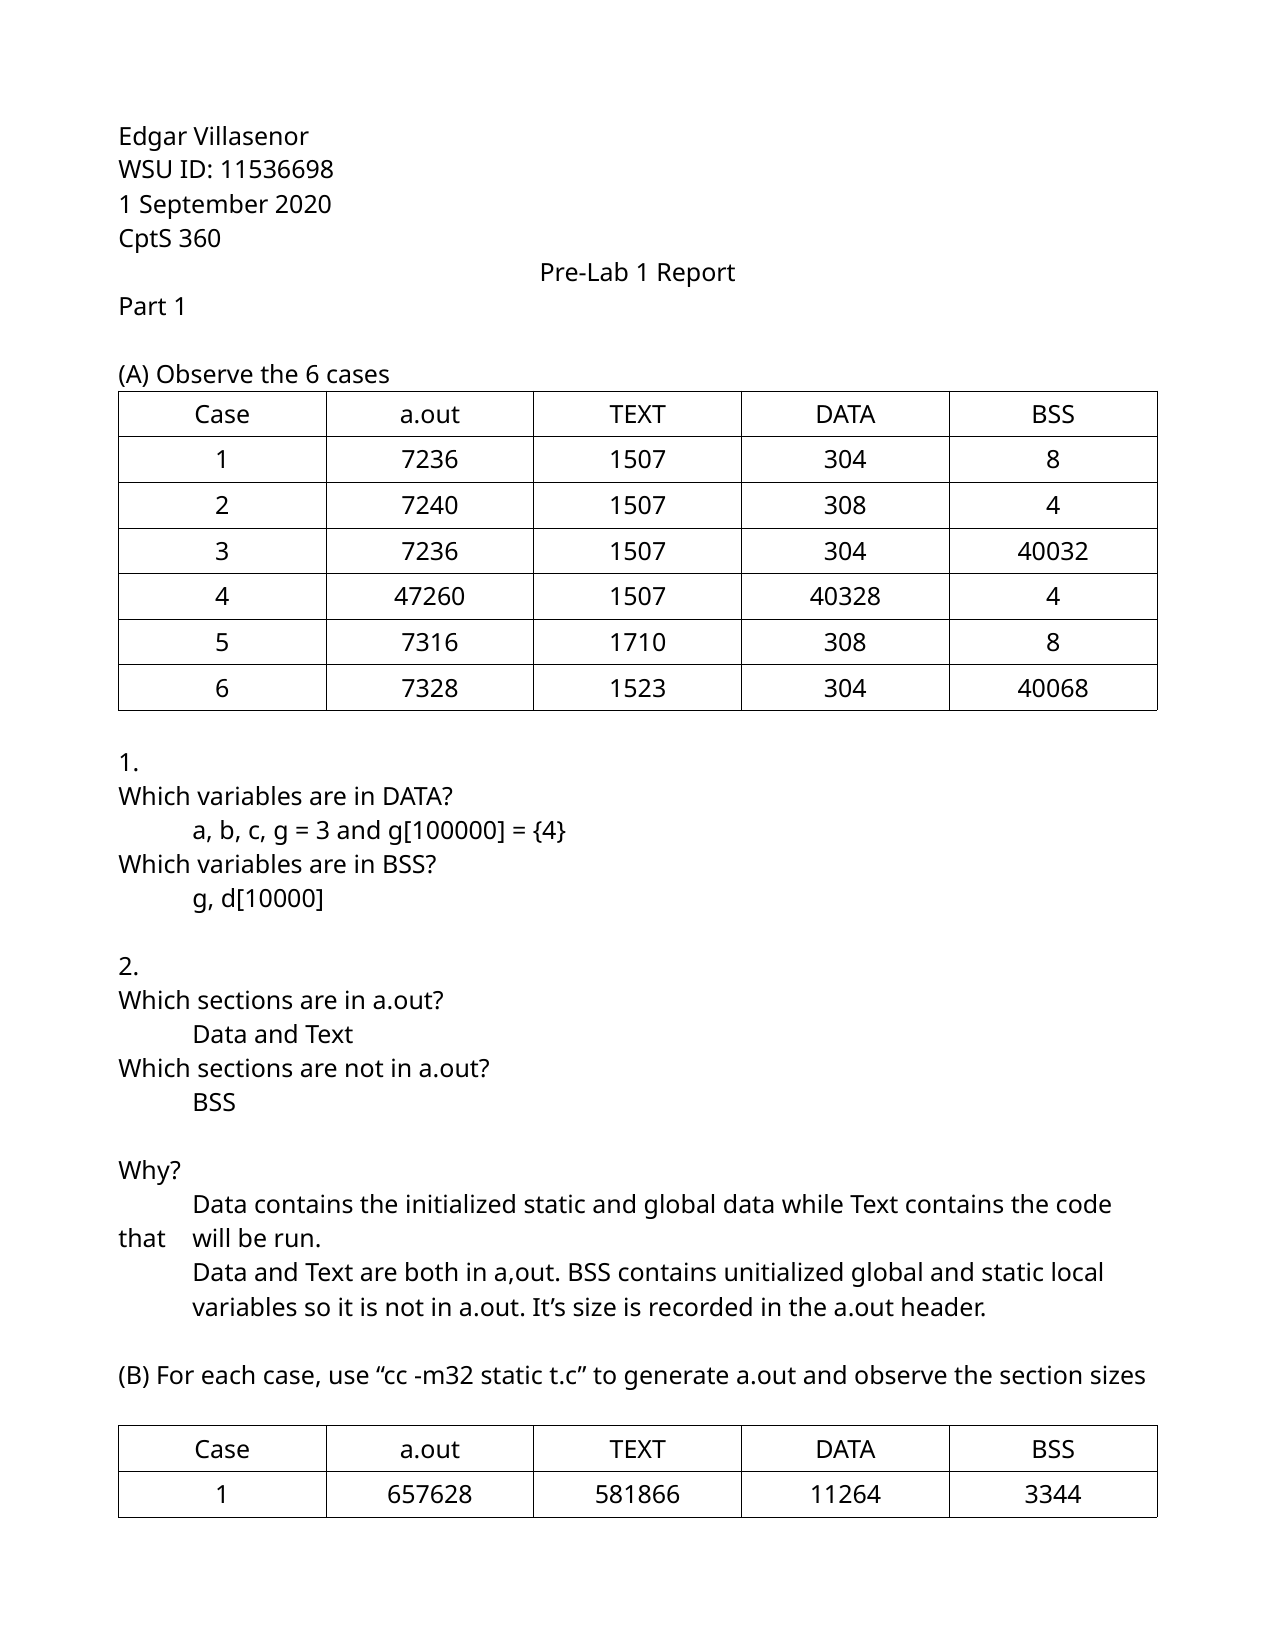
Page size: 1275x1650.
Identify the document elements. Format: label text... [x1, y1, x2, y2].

text 2. [118, 948, 1157, 983]
table_header Case [119, 1426, 326, 1471]
text Which sections are not in a.out? [118, 1051, 1157, 1085]
table_cell 7236 [327, 437, 533, 482]
table_cell 40068 [950, 665, 1157, 710]
text Why? [118, 1153, 1157, 1187]
table_cell 1523 [534, 665, 741, 710]
table_cell 581866 [534, 1472, 741, 1517]
text a, b, c, g = 3 and g[100000] = {4} [118, 812, 1157, 846]
text g, d[10000] [118, 880, 1157, 914]
table_cell 5 [119, 620, 326, 664]
table_cell 304 [742, 529, 949, 573]
table_cell 3 [119, 529, 326, 573]
text Data and Text are both in a,out. BSS contains unitialized global and static local variables so it is not in a.out. It’s size is recorded in the a.out header. [118, 1255, 1157, 1323]
text 1. [118, 744, 1157, 778]
table_cell 1507 [534, 483, 741, 527]
text Part 1 [118, 288, 1157, 322]
table_cell 7328 [327, 665, 533, 710]
table_header DATA [742, 392, 949, 436]
text 1 September 2020 [118, 186, 1157, 220]
table_cell 11264 [742, 1472, 949, 1517]
table_cell 304 [742, 437, 949, 482]
text (A) Observe the 6 cases [118, 357, 1157, 391]
table_cell 3344 [950, 1472, 1157, 1517]
text Edgar Villasenor [118, 118, 1157, 152]
text WSU ID: 11536698 [118, 152, 1157, 186]
table_cell 304 [742, 665, 949, 710]
text Pre-Lab 1 Report [118, 254, 1157, 288]
table_cell 40032 [950, 529, 1157, 573]
table_cell 1507 [534, 529, 741, 573]
table_cell 2 [119, 483, 326, 527]
table_cell 7240 [327, 483, 533, 527]
table_header Case [119, 392, 326, 436]
table_cell 4 [119, 574, 326, 619]
table_cell 1 [119, 437, 326, 482]
table_cell 308 [742, 483, 949, 527]
table_cell 4 [950, 574, 1157, 619]
table_header TEXT [534, 392, 741, 436]
table_cell 1 [119, 1472, 326, 1517]
table_header BSS [950, 1426, 1157, 1471]
table_cell 8 [950, 437, 1157, 482]
table_header a.out [327, 1426, 533, 1471]
table_cell 6 [119, 665, 326, 710]
text CptS 360 [118, 220, 1157, 254]
table_cell 40328 [742, 574, 949, 619]
table_cell 1507 [534, 574, 741, 619]
text BSS [118, 1085, 1157, 1119]
table_header a.out [327, 392, 533, 436]
table_cell 308 [742, 620, 949, 664]
table_cell 1507 [534, 437, 741, 482]
table_cell 7236 [327, 529, 533, 573]
table_cell 4 [950, 483, 1157, 527]
text Data and Text [118, 1017, 1157, 1051]
table_cell 8 [950, 620, 1157, 664]
table_header DATA [742, 1426, 949, 1471]
table_header BSS [950, 392, 1157, 436]
text Data contains the initialized static and global data while Text contains the code that will be run. [118, 1187, 1157, 1255]
table_cell 1710 [534, 620, 741, 664]
table_cell 657628 [327, 1472, 533, 1517]
table_header TEXT [534, 1426, 741, 1471]
text (B) For each case, use “cc -m32 static t.c” to generate a.out and observe the section sizes [118, 1357, 1157, 1391]
table_cell 7316 [327, 620, 533, 664]
text Which variables are in BSS? [118, 846, 1157, 880]
text Which variables are in DATA? [118, 778, 1157, 812]
table_cell 47260 [327, 574, 533, 619]
text Which sections are in a.out? [118, 983, 1157, 1017]
